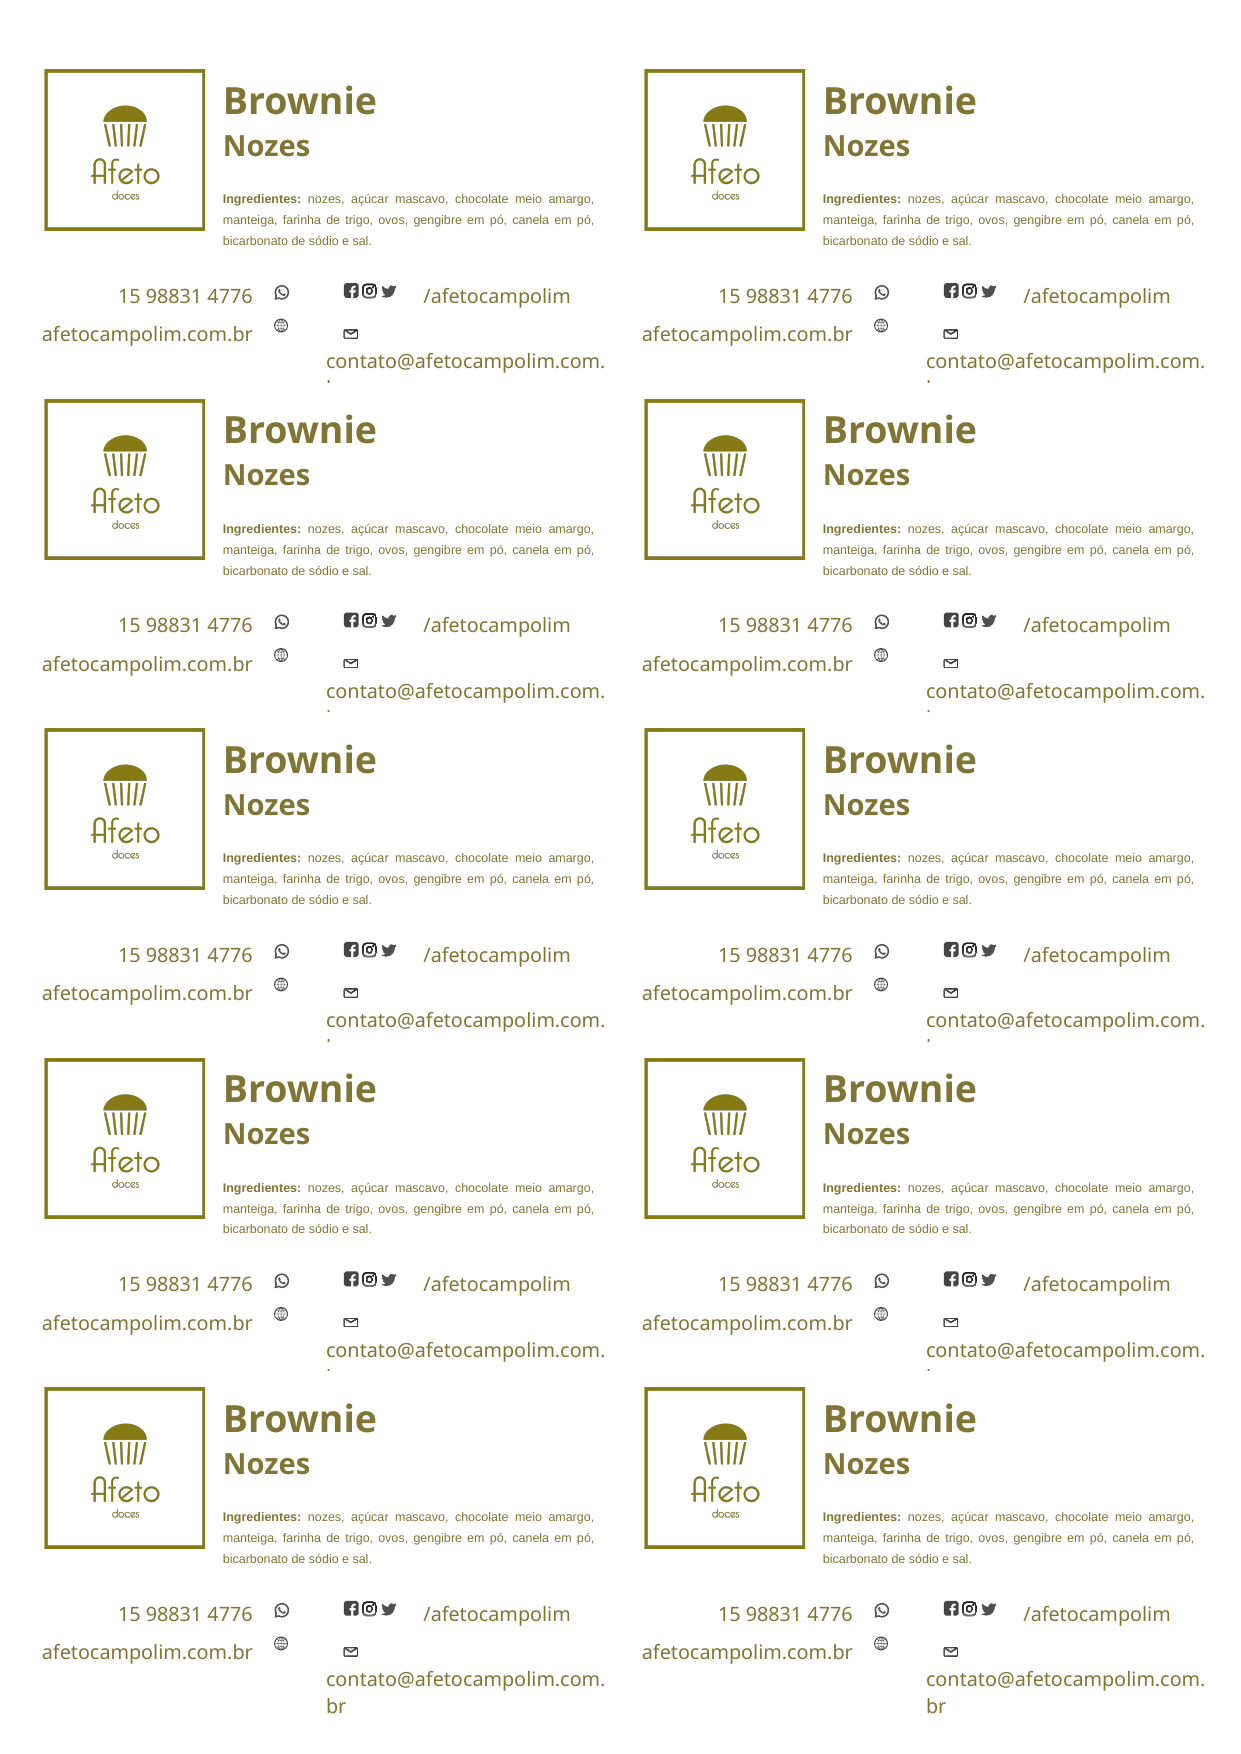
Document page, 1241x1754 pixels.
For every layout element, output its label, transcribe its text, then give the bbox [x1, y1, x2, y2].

text Ingredientes: nozes, açúcar mascavo, chocolate meio amargo, manteiga, farinha de trigo, ovos, gengibre em pó, canela em pó, bicarbonato de sódio e sal. [28, 515, 595, 577]
table_header /afetocampolim [920, 1594, 1212, 1633]
table_header /afetocampolim [920, 276, 1212, 315]
table_header 15 98831 4776 [628, 935, 920, 974]
table_header /afetocampolim [320, 935, 612, 974]
text Brownie [805, 733, 1212, 784]
picture [44, 69, 205, 231]
text Ingredientes: nozes, açúcar mascavo, chocolate meio amargo, manteiga, farinha de trigo, ovos, gengibre em pó, canela em pó, bicarbonato de sódio e sal. [28, 844, 595, 907]
table_header /afetocampolim [320, 276, 612, 315]
text Nozes [805, 1113, 1212, 1153]
text [628, 74, 644, 125]
text Nozes [205, 125, 612, 165]
text [628, 1113, 644, 1153]
text Nozes [205, 1443, 612, 1483]
text Brownie [805, 74, 1212, 125]
text [28, 74, 44, 125]
picture [44, 1387, 205, 1549]
table_header 15 98831 4776 [628, 606, 920, 644]
picture [644, 399, 805, 560]
table_cell contato@afetocampolim.com.br [920, 1633, 1212, 1701]
text Brownie [205, 733, 612, 784]
text Ingredientes: nozes, açúcar mascavo, chocolate meio amargo, manteiga, farinha de trigo, ovos, gengibre em pó, canela em pó, bicarbonato de sódio e sal. [28, 1503, 595, 1566]
table_cell afetocampolim.com.br [28, 1303, 320, 1371]
text Ingredientes: nozes, açúcar mascavo, chocolate meio amargo, manteiga, farinha de trigo, ovos, gengibre em pó, canela em pó, bicarbonato de sódio e sal. [628, 186, 1195, 248]
table_cell contato@afetocampolim.com.br [920, 644, 1212, 712]
text Ingredientes: nozes, açúcar mascavo, chocolate meio amargo, manteiga, farinha de trigo, ovos, gengibre em pó, canela em pó, bicarbonato de sódio e sal. [628, 1174, 1195, 1236]
table_header /afetocampolim [920, 1265, 1212, 1303]
table_header /afetocampolim [320, 606, 612, 644]
text Nozes [205, 454, 612, 494]
table_header 15 98831 4776 [28, 1265, 320, 1303]
table_header 15 98831 4776 [628, 1594, 920, 1633]
table_cell contato@afetocampolim.com.br [920, 1303, 1212, 1371]
text Brownie [805, 403, 1212, 454]
table_header 15 98831 4776 [28, 606, 320, 644]
text Ingredientes: nozes, açúcar mascavo, chocolate meio amargo, manteiga, farinha de trigo, ovos, gengibre em pó, canela em pó, bicarbonato de sódio e sal. [28, 1174, 595, 1236]
table_header 15 98831 4776 [628, 1265, 920, 1303]
table_header /afetocampolim [920, 606, 1212, 644]
picture [644, 1387, 805, 1549]
table_cell contato@afetocampolim.com.br [320, 974, 612, 1042]
table_header 15 98831 4776 [28, 276, 320, 315]
table_cell contato@afetocampolim.com.br [920, 974, 1212, 1042]
text [28, 125, 44, 165]
text [628, 733, 644, 784]
picture [44, 399, 205, 560]
table_header /afetocampolim [320, 1594, 612, 1633]
text Ingredientes: nozes, açúcar mascavo, chocolate meio amargo, manteiga, farinha de trigo, ovos, gengibre em pó, canela em pó, bicarbonato de sódio e sal. [628, 844, 1195, 907]
table_header /afetocampolim [920, 935, 1212, 974]
text Brownie [205, 1062, 612, 1113]
text Brownie [805, 1062, 1212, 1113]
table_cell contato@afetocampolim.com.br [320, 315, 612, 383]
text [28, 454, 44, 494]
table_cell contato@afetocampolim.com.br [320, 644, 612, 712]
text Brownie [205, 1392, 612, 1443]
text Brownie [205, 74, 612, 125]
text [28, 1113, 44, 1153]
text [28, 1062, 44, 1113]
table_cell contato@afetocampolim.com.br [320, 1633, 612, 1701]
table_cell afetocampolim.com.br [628, 644, 920, 712]
table_cell afetocampolim.com.br [628, 974, 920, 1042]
text Brownie [205, 403, 612, 454]
picture [644, 69, 805, 231]
text [28, 733, 44, 784]
table_cell afetocampolim.com.br [628, 1633, 920, 1701]
text Ingredientes: nozes, açúcar mascavo, chocolate meio amargo, manteiga, farinha de trigo, ovos, gengibre em pó, canela em pó, bicarbonato de sódio e sal. [628, 1503, 1195, 1566]
table_cell contato@afetocampolim.com.br [920, 315, 1212, 383]
text [628, 784, 644, 824]
text [628, 1443, 644, 1483]
text [28, 784, 44, 824]
text [628, 403, 644, 454]
table_header 15 98831 4776 [628, 276, 920, 315]
text Nozes [805, 1443, 1212, 1483]
text Brownie [805, 1392, 1212, 1443]
table_cell contato@afetocampolim.com.br [320, 1303, 612, 1371]
table_header 15 98831 4776 [28, 1594, 320, 1633]
picture [44, 1058, 205, 1219]
text Nozes [805, 454, 1212, 494]
picture [644, 1058, 805, 1219]
text [628, 454, 644, 494]
text Nozes [805, 125, 1212, 165]
table_header /afetocampolim [320, 1265, 612, 1303]
text [28, 1443, 44, 1483]
table_header 15 98831 4776 [28, 935, 320, 974]
text [628, 1062, 644, 1113]
table_cell afetocampolim.com.br [28, 315, 320, 383]
text [28, 1392, 44, 1443]
text Ingredientes: nozes, açúcar mascavo, chocolate meio amargo, manteiga, farinha de trigo, ovos, gengibre em pó, canela em pó, bicarbonato de sódio e sal. [28, 186, 595, 248]
table_cell afetocampolim.com.br [28, 644, 320, 712]
text Nozes [805, 784, 1212, 824]
table_cell afetocampolim.com.br [628, 315, 920, 383]
table_cell afetocampolim.com.br [28, 974, 320, 1042]
text Nozes [205, 784, 612, 824]
picture [44, 728, 205, 890]
text [28, 403, 44, 454]
text [628, 125, 644, 165]
text Ingredientes: nozes, açúcar mascavo, chocolate meio amargo, manteiga, farinha de trigo, ovos, gengibre em pó, canela em pó, bicarbonato de sódio e sal. [628, 515, 1195, 577]
table_cell afetocampolim.com.br [628, 1303, 920, 1371]
picture [644, 728, 805, 890]
text Nozes [205, 1113, 612, 1153]
table_cell afetocampolim.com.br [28, 1633, 320, 1701]
text [628, 1392, 644, 1443]
